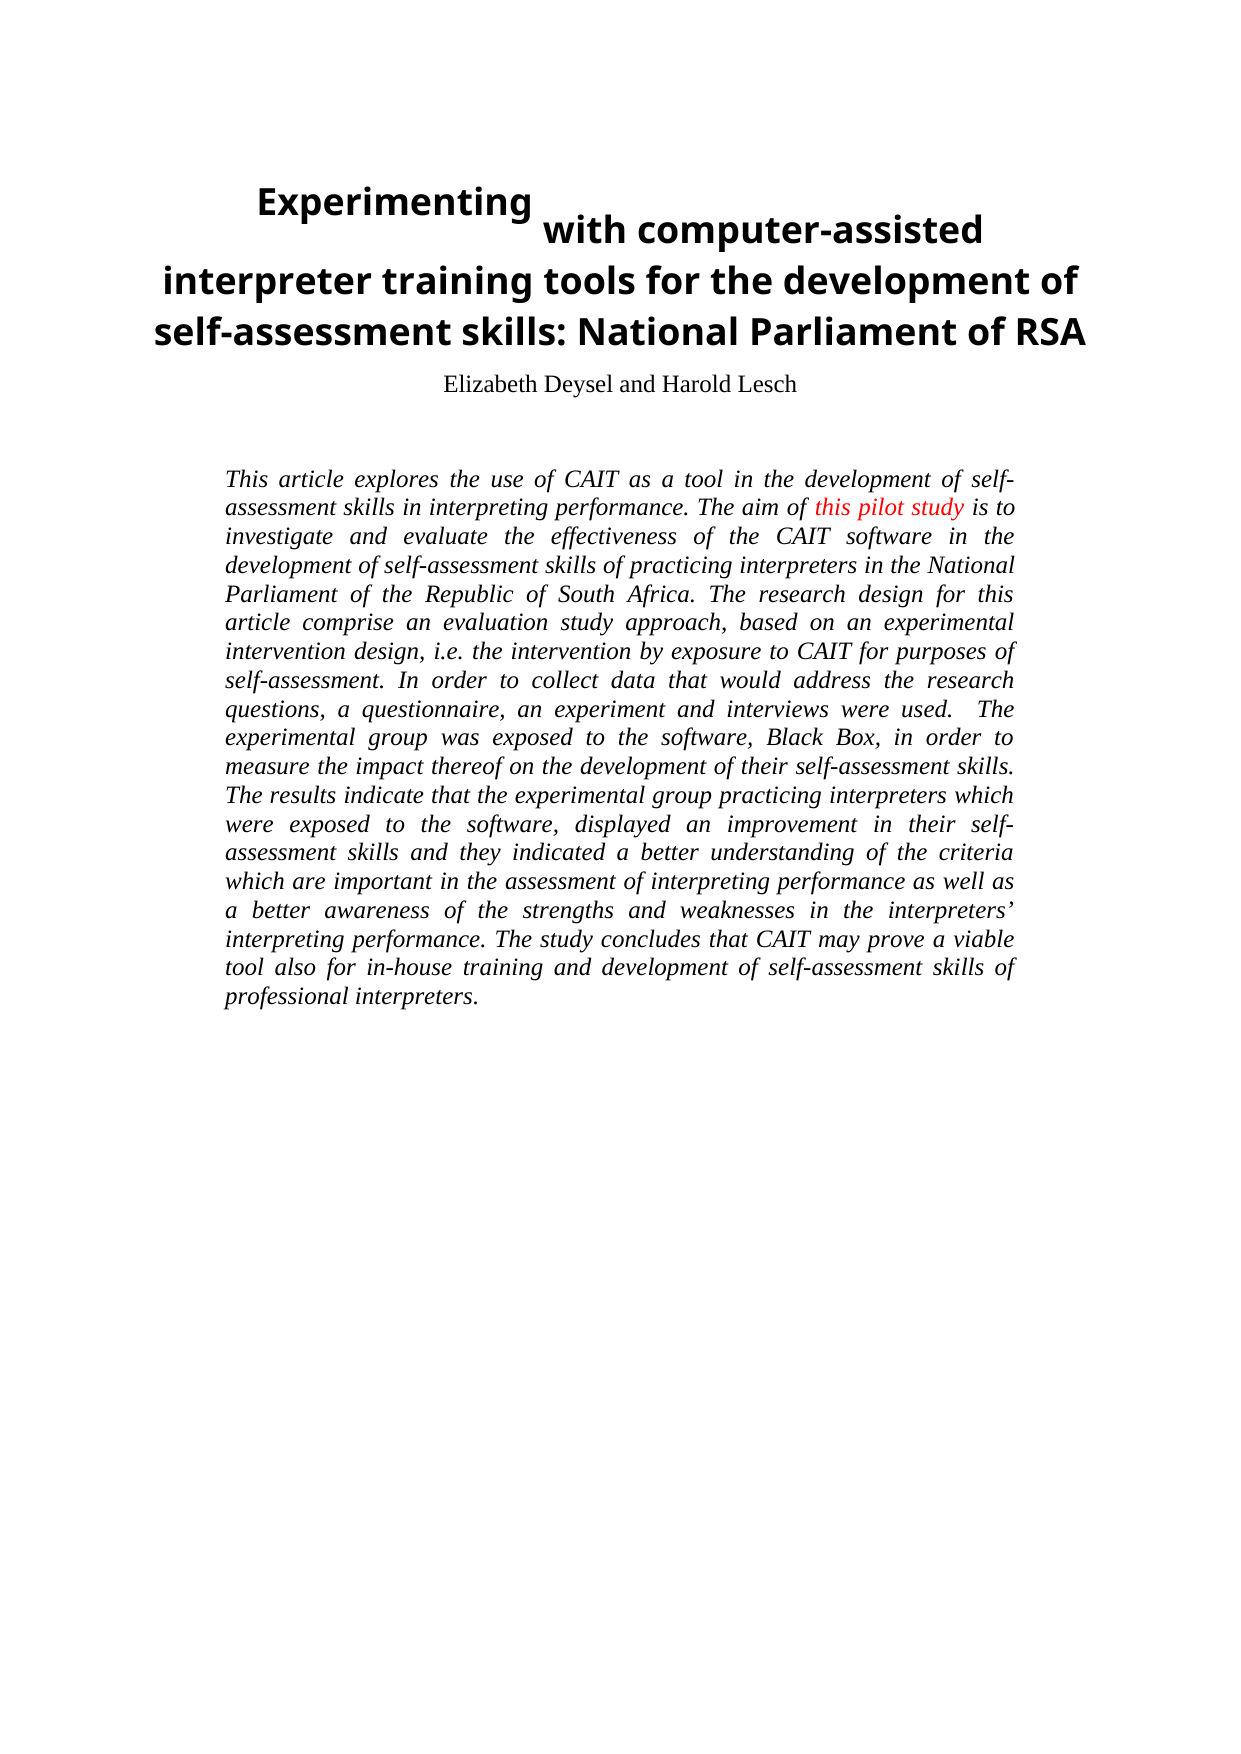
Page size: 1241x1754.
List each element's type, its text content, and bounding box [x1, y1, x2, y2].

title Experimenting with computer-assisted interpreter training tools for the development of self-assessment skills: National Parliament of RSA [150, 175, 1090, 356]
text This article explores the use of CAIT as a tool in the development of self-assessment skills in interpreting performance. The aim of this pilot study is to investigate and evaluate the effectiveness of the CAIT software in the development of self-assessment skills of practicing interpreters in the National Parliament of the Republic of South Africa. The research design for this article comprise an evaluation study approach, based on an experimental intervention design, i.e. the intervention by exposure to CAIT for purposes of self-assessment. In order to collect data that would address the research questions, a questionnaire, an experiment and interviews were used. The experimental group was exposed to the software, Black Box, in order to measure the impact thereof on the development of their self-assessment skills. The results indicate that the experimental group practicing interpreters which were exposed to the software, displayed an improvement in their self-assessment skills and they indicated a better understanding of the criteria which are important in the assessment of interpreting performance as well as a better awareness of the strengths and weaknesses in the interpreters’ interpreting performance. The study concludes that CAIT may prove a viable tool also for in-house training and development of self-assessment skills of professional interpreters. [225, 464, 1015, 1010]
text Elizabeth Deysel and Harold Lesch [150, 369, 1090, 397]
